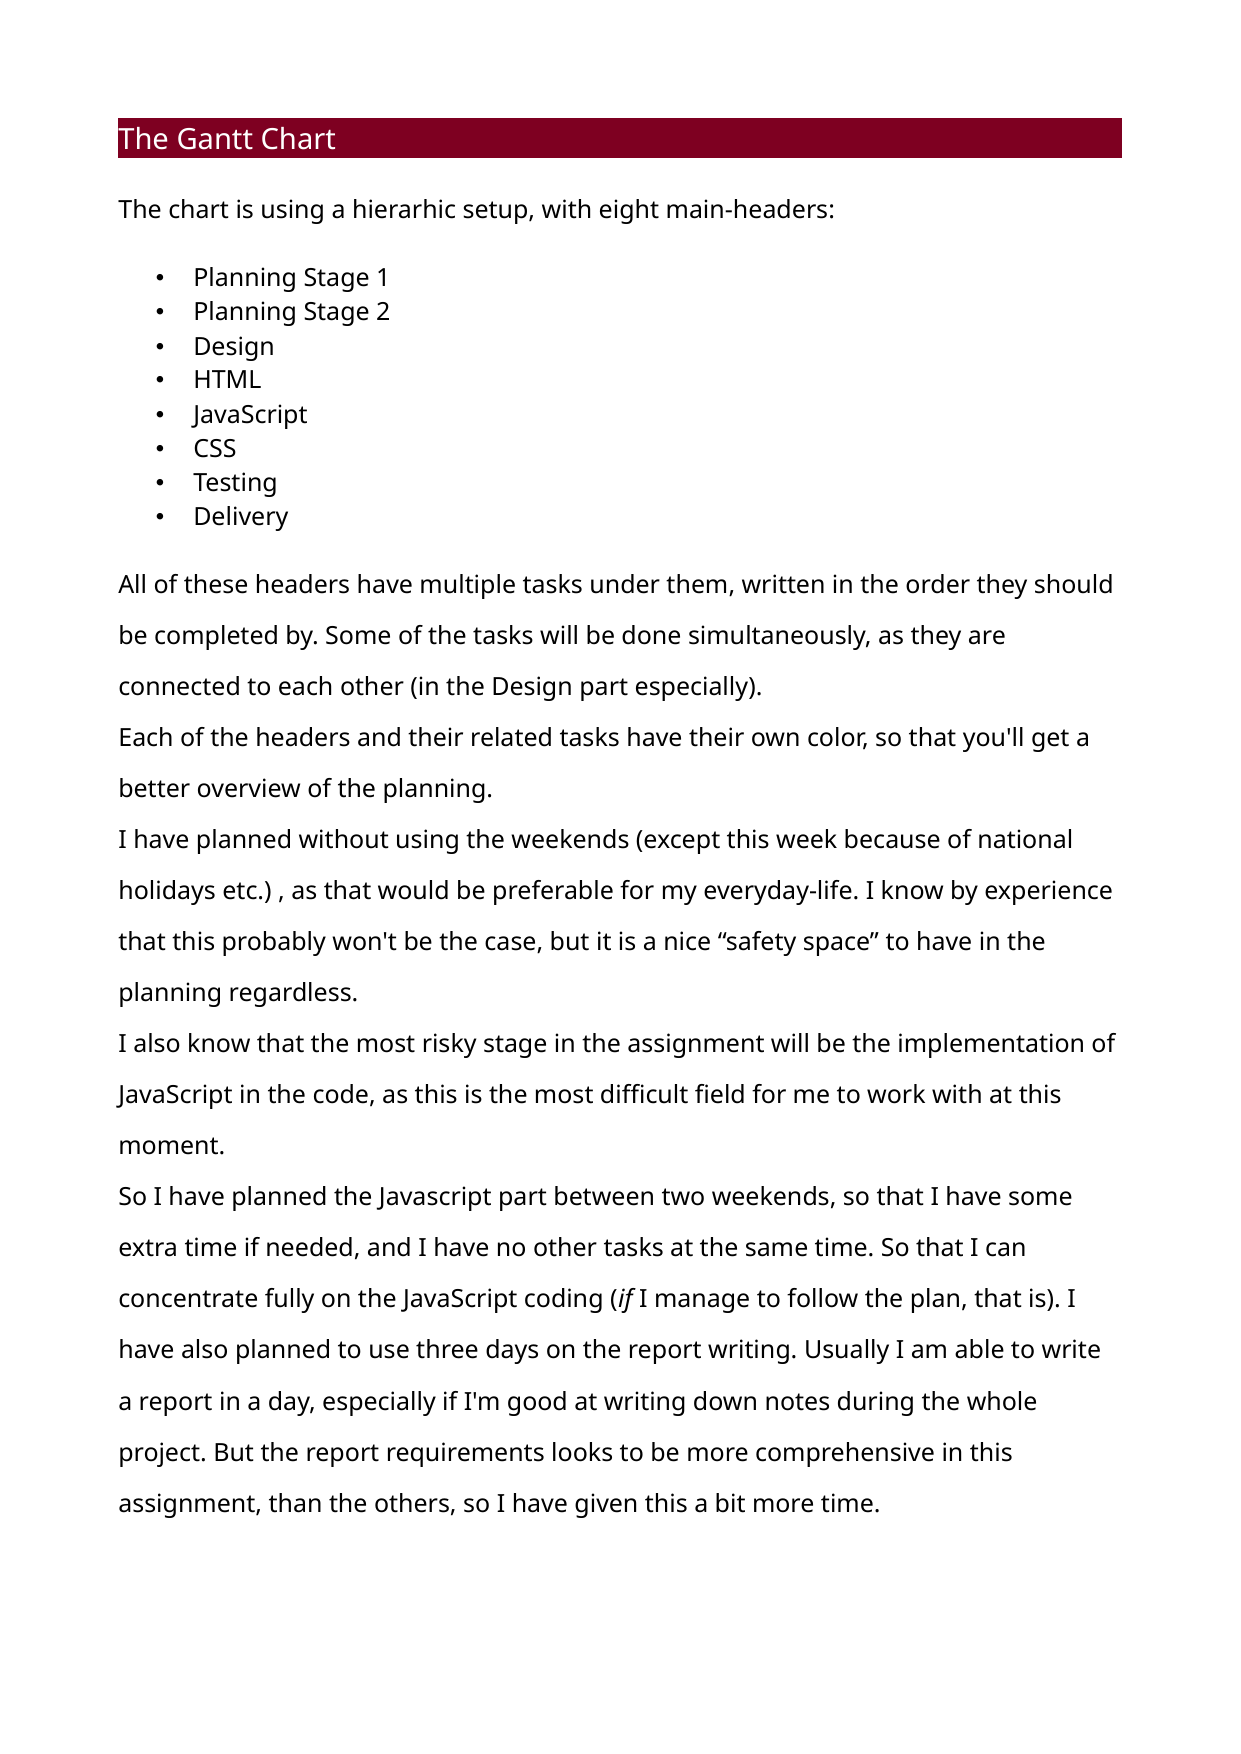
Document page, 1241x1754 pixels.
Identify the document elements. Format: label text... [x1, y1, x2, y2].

text The chart is using a hierarhic setup, with eight main-headers: [118, 192, 1122, 226]
text So I have planned the Javascript part between two weekends, so that I have some extra time if needed, and I have no other tasks at the same time. So that I can concentrate fully on the JavaScript coding (if I manage to follow the plan, that is). I have also planned to use three days on the report writing. Usually I am able to write a report in a day, especially if I'm good at writing down notes during the whole project. But the report requirements looks to be more comprehensive in this assignment, than the others, so I have given this a bit more time. [118, 1179, 1122, 1519]
text I also know that the most risky stage in the assignment will be the implementation of JavaScript in the code, as this is the most difficult field for me to work with at this moment. [118, 1026, 1122, 1162]
list Delivery [156, 498, 1122, 532]
list JavaScript [156, 396, 1122, 430]
text I have planned without using the weekends (except this week because of national holidays etc.) , as that would be preferable for my everyday-life. I know by experience that this probably won't be the case, but it is a nice “safety space” to have in the planning regardless. [118, 822, 1122, 1009]
list CSS [156, 430, 1122, 464]
list Design [156, 328, 1122, 362]
list Testing [156, 464, 1122, 498]
text The Gantt Chart [118, 118, 1122, 158]
text Each of the headers and their related tasks have their own color, so that you'll get a better overview of the planning. [118, 720, 1122, 805]
list Planning Stage 1 [156, 260, 1122, 294]
list Planning Stage 2 [156, 294, 1122, 328]
text All of these headers have multiple tasks under them, written in the order they should be completed by. Some of the tasks will be done simultaneously, as they are connected to each other (in the Design part especially). [118, 567, 1122, 703]
list HTML [156, 362, 1122, 396]
